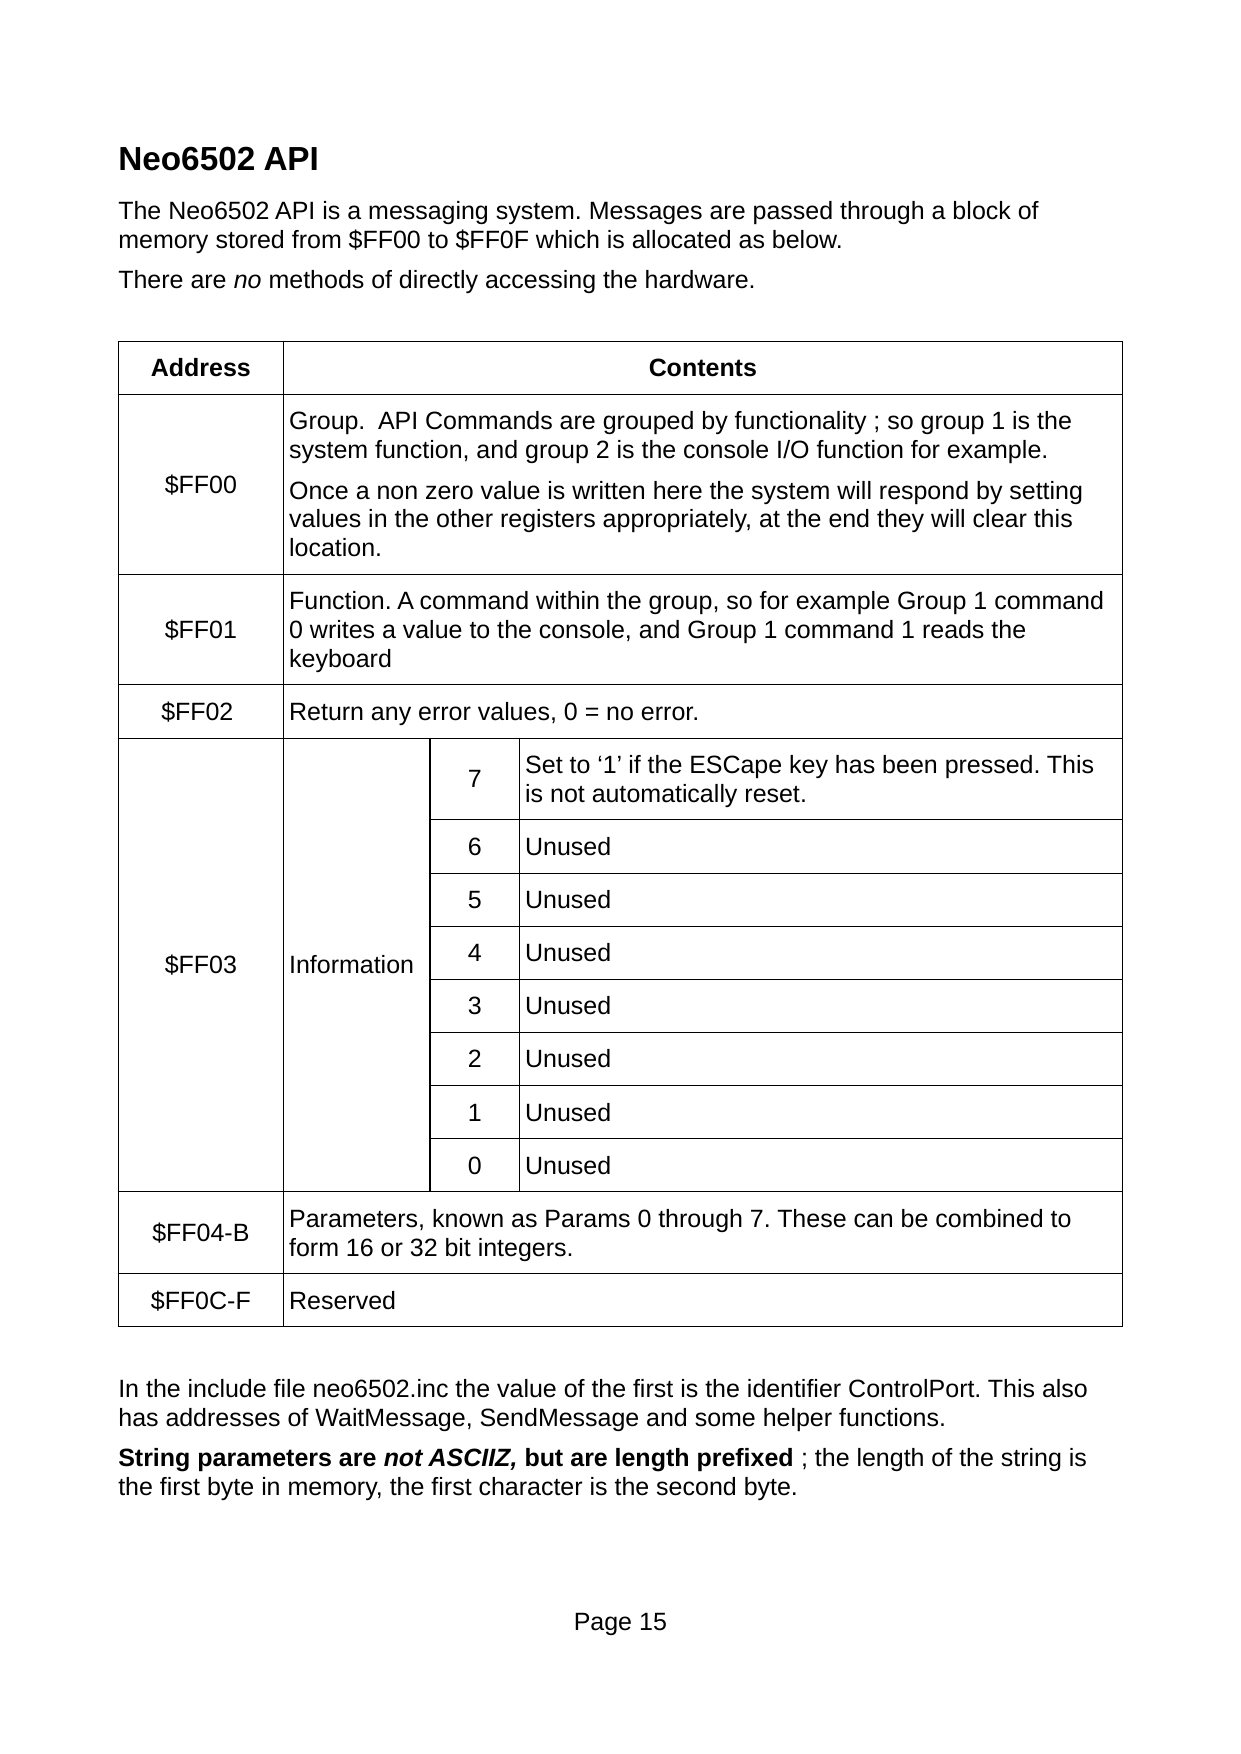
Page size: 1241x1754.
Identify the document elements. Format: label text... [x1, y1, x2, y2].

text There are no methods of directly accessing the hardware. [118, 265, 1122, 294]
table_cell 7 [431, 739, 519, 819]
table_cell Group. API Commands are grouped by functionality ; so group 1 is the system function, and group 2 is the console I/O function for example. Once a non zero value is written here the system will respond by setting values in the other registers appropriately, at the end they will clear this location. [284, 395, 1122, 574]
table_cell Set to ‘1’ if the ESCape key has been pressed. This is not automatically reset. [520, 739, 1122, 819]
table_cell Unused [520, 1033, 1122, 1085]
table_cell 6 [431, 820, 519, 872]
subtitle Neo6502 API [118, 139, 1122, 177]
table_cell Unused [520, 820, 1122, 872]
table_cell Parameters, known as Params 0 through 7. These can be combined to form 16 or 32 bit integers. [284, 1192, 1122, 1273]
table_cell Unused [520, 927, 1122, 979]
text String parameters are not ASCIIZ, but are length prefixed ; the length of the string is the first byte in memory, the first character is the second byte. [118, 1443, 1122, 1501]
table_cell 2 [431, 1033, 519, 1085]
table_cell 1 [431, 1086, 519, 1138]
table_cell 5 [431, 874, 519, 926]
table_cell Information [284, 739, 429, 1191]
table_cell 3 [431, 980, 519, 1032]
table_cell Unused [520, 1139, 1122, 1191]
table_cell $FF01 [119, 575, 283, 684]
text In the include file neo6502.inc the value of the first is the identifier ControlPort. This also has addresses of WaitMessage, SendMessage and some helper functions. [118, 1374, 1122, 1431]
table_cell $FF04-B [119, 1192, 283, 1273]
text The Neo6502 API is a messaging system. Messages are passed through a block of memory stored from $FF00 to $FF0F which is allocated as below. [118, 196, 1122, 253]
table_cell Function. A command within the group, so for example Group 1 command 0 writes a value to the console, and Group 1 command 1 reads the keyboard [284, 575, 1122, 684]
table_cell $FF00 [119, 395, 283, 574]
table_cell $FF03 [119, 739, 283, 1191]
table_cell Return any error values, 0 = no error. [284, 685, 1122, 737]
table_cell 0 [431, 1139, 519, 1191]
table_cell Unused [520, 1086, 1122, 1138]
table_cell Reserved [284, 1274, 1122, 1326]
table_cell Unused [520, 874, 1122, 926]
table_cell Unused [520, 980, 1122, 1032]
table_header Address [119, 342, 283, 394]
table_cell $FF02 [119, 685, 283, 737]
table_cell $FF0C-F [119, 1274, 283, 1326]
table_header Contents [284, 342, 1122, 394]
table_cell 4 [431, 927, 519, 979]
